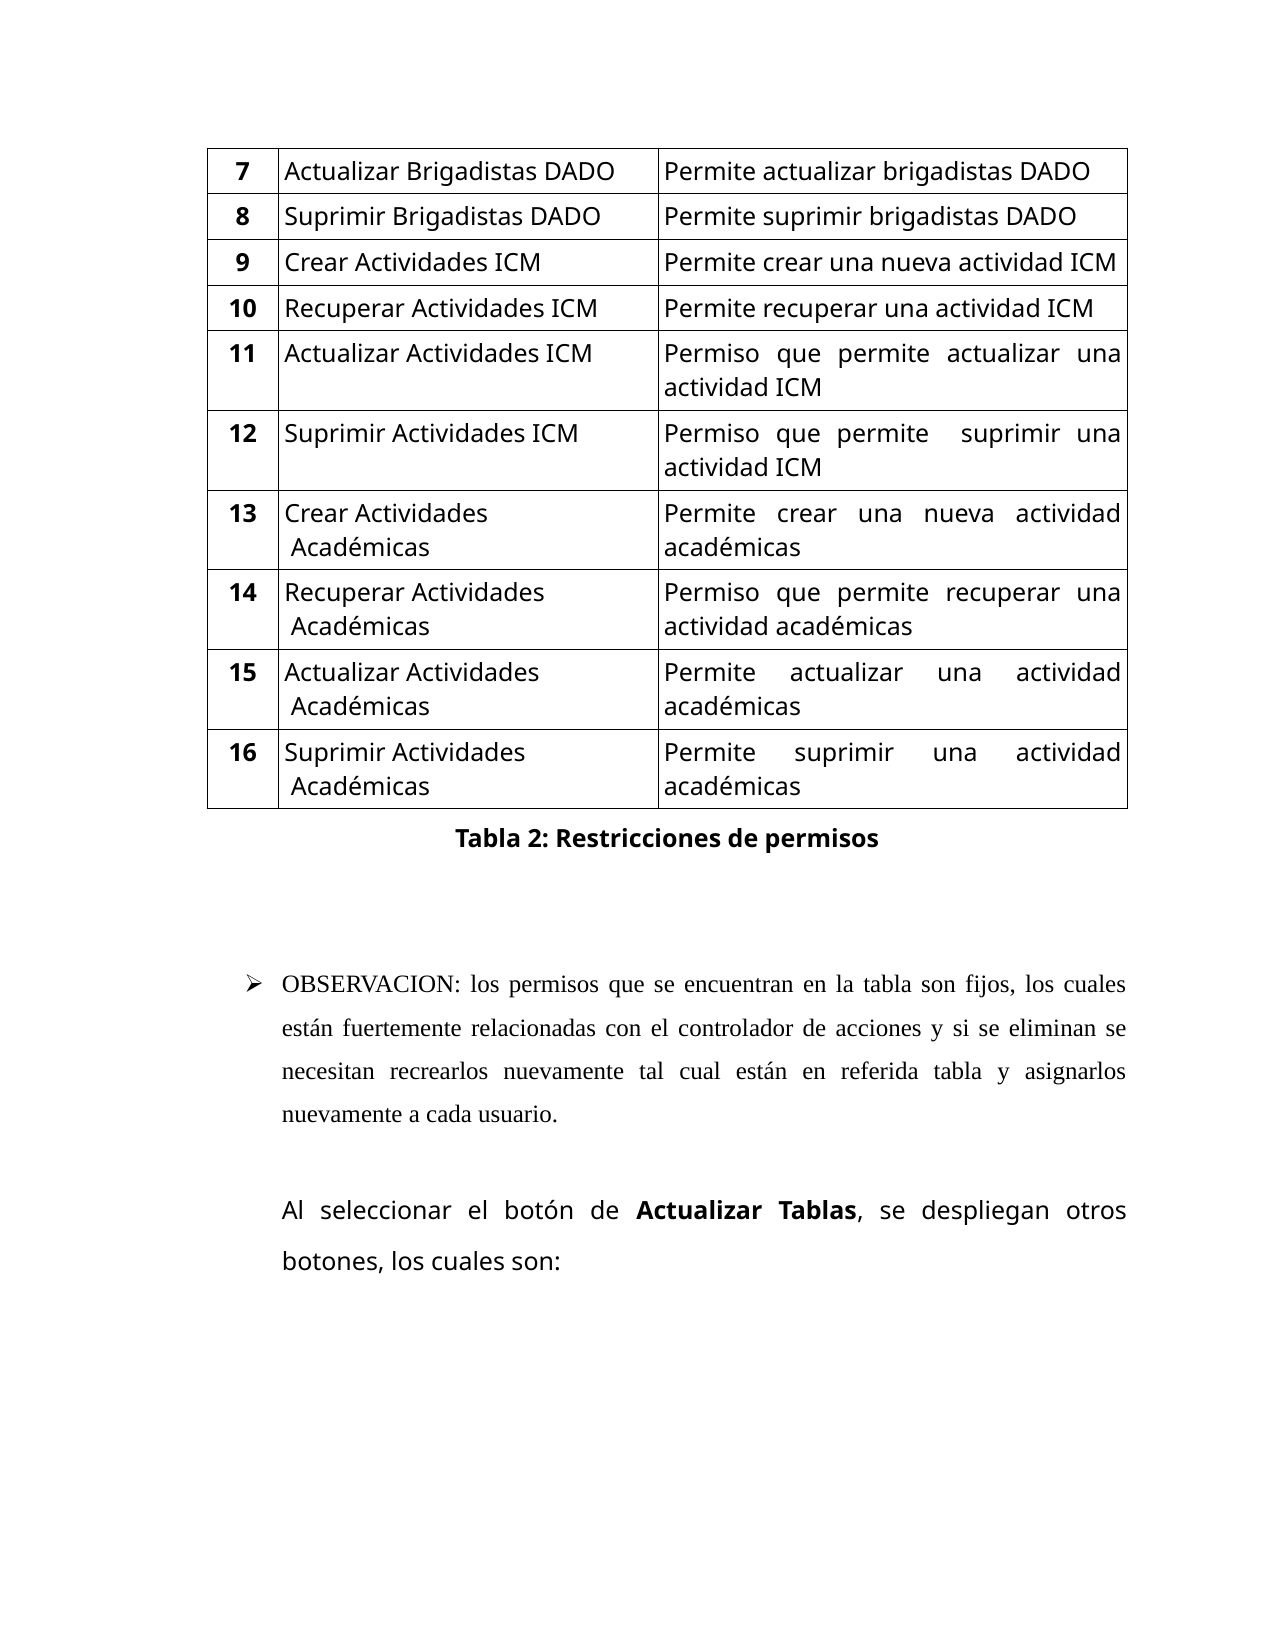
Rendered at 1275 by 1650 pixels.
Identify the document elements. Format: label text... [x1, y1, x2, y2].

table_cell Actualizar Actividades Académicas [279, 650, 658, 728]
table_cell Permite actualizar una actividad académicas [659, 650, 1127, 728]
table_cell Permite crear una nueva actividad académicas [659, 491, 1127, 569]
table_cell Recuperar Actividades ICM [279, 286, 658, 330]
table_cell 14 [208, 570, 278, 649]
text Tabla 2: Restricciones de permisos [207, 821, 1127, 855]
table_cell 9 [208, 240, 278, 284]
table_cell 16 [208, 730, 278, 808]
table_cell Permiso que permite suprimir una actividad ICM [659, 411, 1127, 489]
table_cell Permite suprimir brigadistas DADO [659, 194, 1127, 239]
table_cell Crear Actividades Académicas [279, 491, 658, 569]
table_cell Permiso que permite actualizar una actividad ICM [659, 331, 1127, 410]
table_cell 7 [208, 149, 278, 193]
table_cell Actualizar Brigadistas DADO [279, 149, 658, 193]
table_cell Suprimir Brigadistas DADO [279, 194, 658, 239]
table_cell Suprimir Actividades ICM [279, 411, 658, 489]
table_cell Recuperar Actividades Académicas [279, 570, 658, 649]
table_cell Crear Actividades ICM [279, 240, 658, 284]
table_cell 11 [208, 331, 278, 410]
table_cell Suprimir Actividades Académicas [279, 730, 658, 808]
list OBSERVACION: los permisos que se encuentran en la tabla son fijos, los cuales están fuertemente relacionadas con el controlador de acciones y si se eliminan se necesitan recrearlos nuevamente tal cual están en referida tabla y asignarlos nuevamente a cada usuario. [244, 969, 1127, 1128]
table_cell Permiso que permite recuperar una actividad académicas [659, 570, 1127, 649]
list Al seleccionar el botón de Actualizar Tablas, se despliegan otros botones, los cuales son: [244, 1193, 1127, 1278]
table_cell 10 [208, 286, 278, 330]
table_cell Permite actualizar brigadistas DADO [659, 149, 1127, 193]
table_cell 13 [208, 491, 278, 569]
table_cell 15 [208, 650, 278, 728]
table_cell Permite crear una nueva actividad ICM [659, 240, 1127, 284]
table_cell 8 [208, 194, 278, 239]
table_cell Permite recuperar una actividad ICM [659, 286, 1127, 330]
table_cell Permite suprimir una actividad académicas [659, 730, 1127, 808]
table_cell 12 [208, 411, 278, 489]
table_cell Actualizar Actividades ICM [279, 331, 658, 410]
